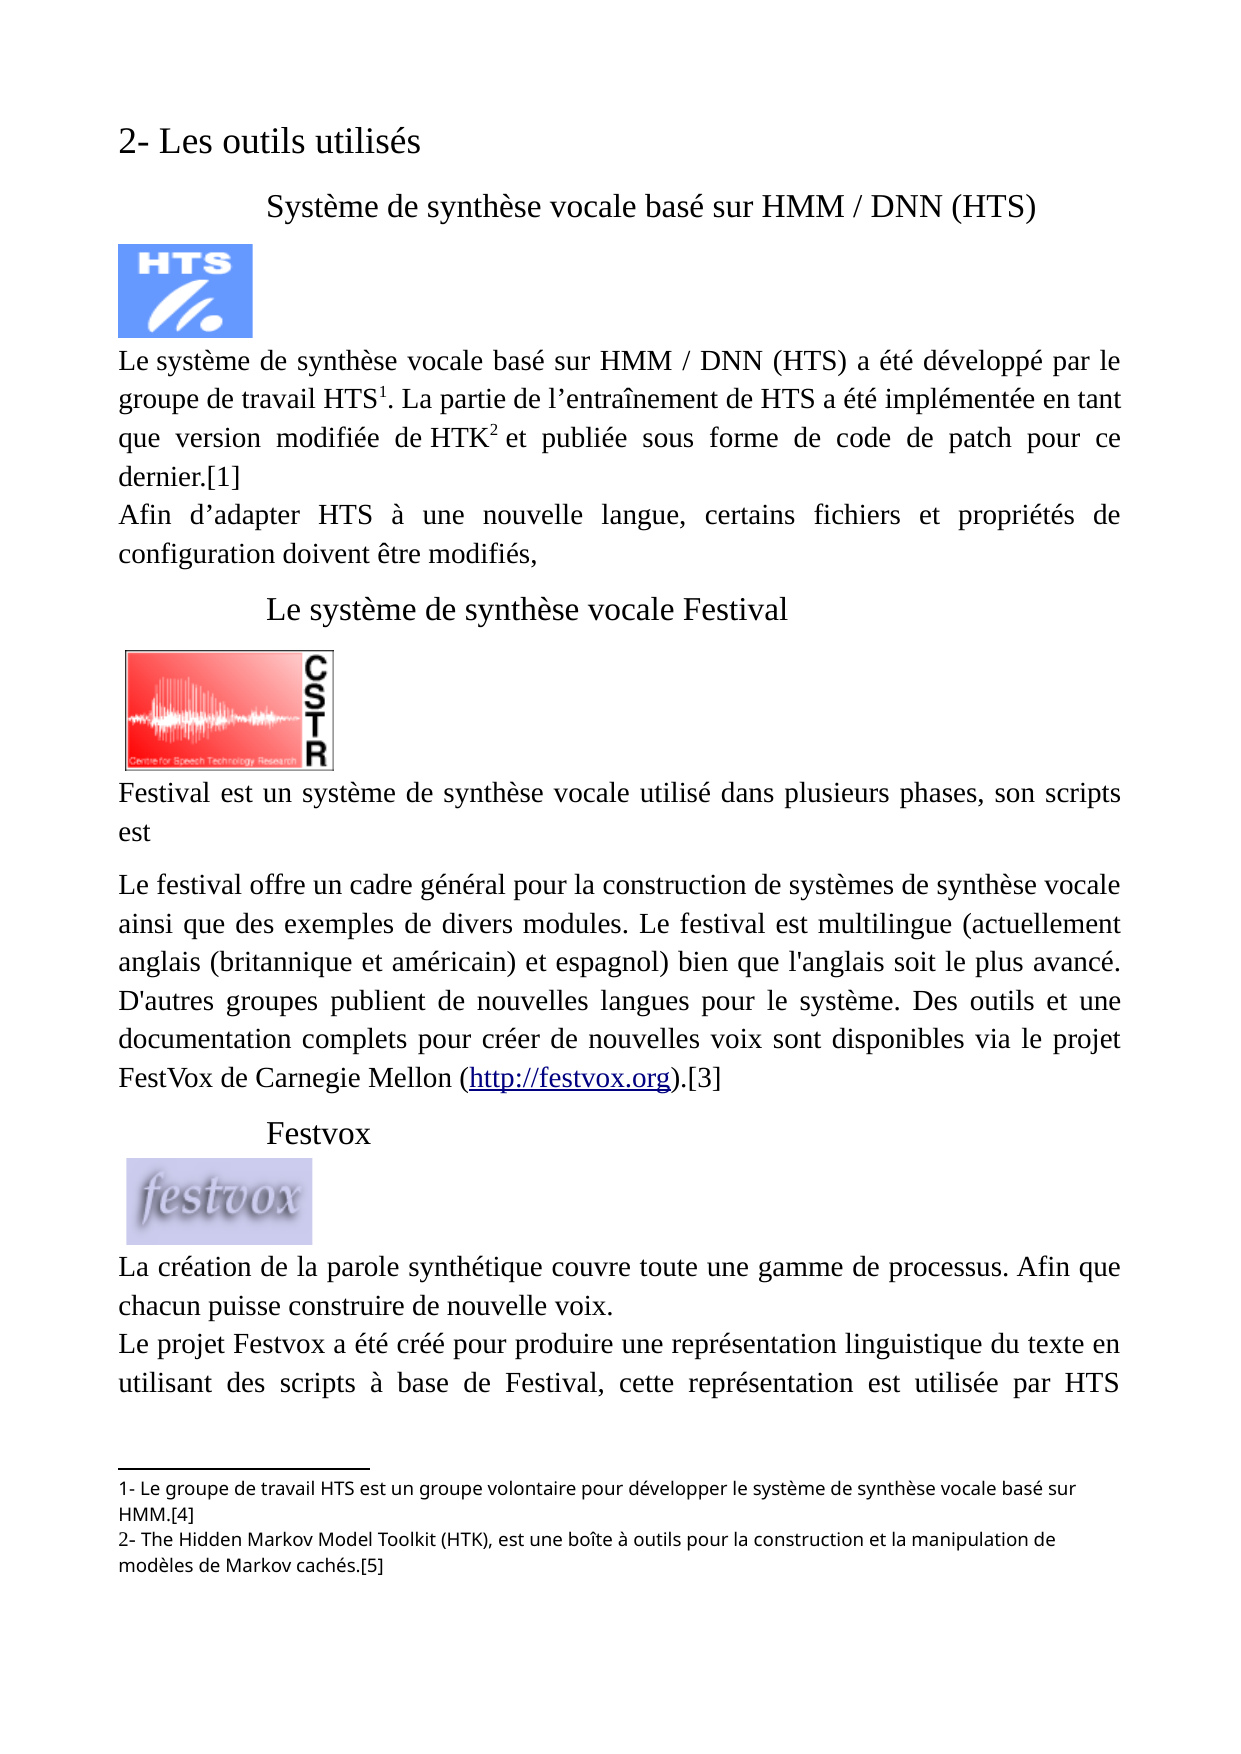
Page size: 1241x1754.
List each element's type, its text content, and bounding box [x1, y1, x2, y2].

text Festival est un système de synthèse vocale utilisé dans plusieurs phases, son scripts est [118, 647, 1122, 848]
text 2- Les outils utilisés [118, 118, 1122, 161]
text Le système de synthèse vocale Festival [118, 589, 1122, 627]
picture [118, 244, 253, 338]
text Le système de synthèse vocale basé sur HMM / DNN (HTS) a été développé par le groupe de travail HTS. La partie de l’entraînement de HTS a été implémentée en tant que version modifiée de HTK et publiée sous forme de code de patch pour ce dernier.[1] [118, 246, 1122, 492]
text - The Hidden Markov Model Toolkit (HTK), est une boîte à outils pour la construction et la manipulation de modèles de Markov cachés.[5] [118, 1527, 1122, 1578]
text La création de la parole synthétique couvre toute une gamme de processus. Afin que chacun puisse construire de nouvelle voix. [118, 1172, 1122, 1321]
text Festvox [118, 1113, 1122, 1151]
picture [126, 1158, 313, 1245]
text Afin d’adapter HTS à une nouvelle langue, certains fichiers et propriétés de configuration doivent être modifiés, [118, 497, 1122, 569]
text Le projet Festvox a été créé pour produire une représentation linguistique du texte en utilisant des scripts à base de Festival, cette représentation est utilisée par HTS [118, 1326, 1122, 1398]
text Système de synthèse vocale basé sur HMM / DNN (HTS) [118, 182, 1122, 225]
text Le festival offre un cadre général pour la construction de systèmes de synthèse vocale ainsi que des exemples de divers modules. Le festival est multilingue (actuellement anglais (britannique et américain) et espagnol) bien que l'anglais soit le plus avancé. D'autres groupes publient de nouvelles langues pour le système. Des outils et une documentation complets pour créer de nouvelles voix sont disponibles via le projet FestVox de Carnegie Mellon (http://festvox.org).[3] [118, 867, 1122, 1093]
picture [125, 650, 334, 771]
text - Le groupe de travail HTS est un groupe volontaire pour développer le système de synthèse vocale basé sur HMM.[4] [118, 1476, 1122, 1527]
